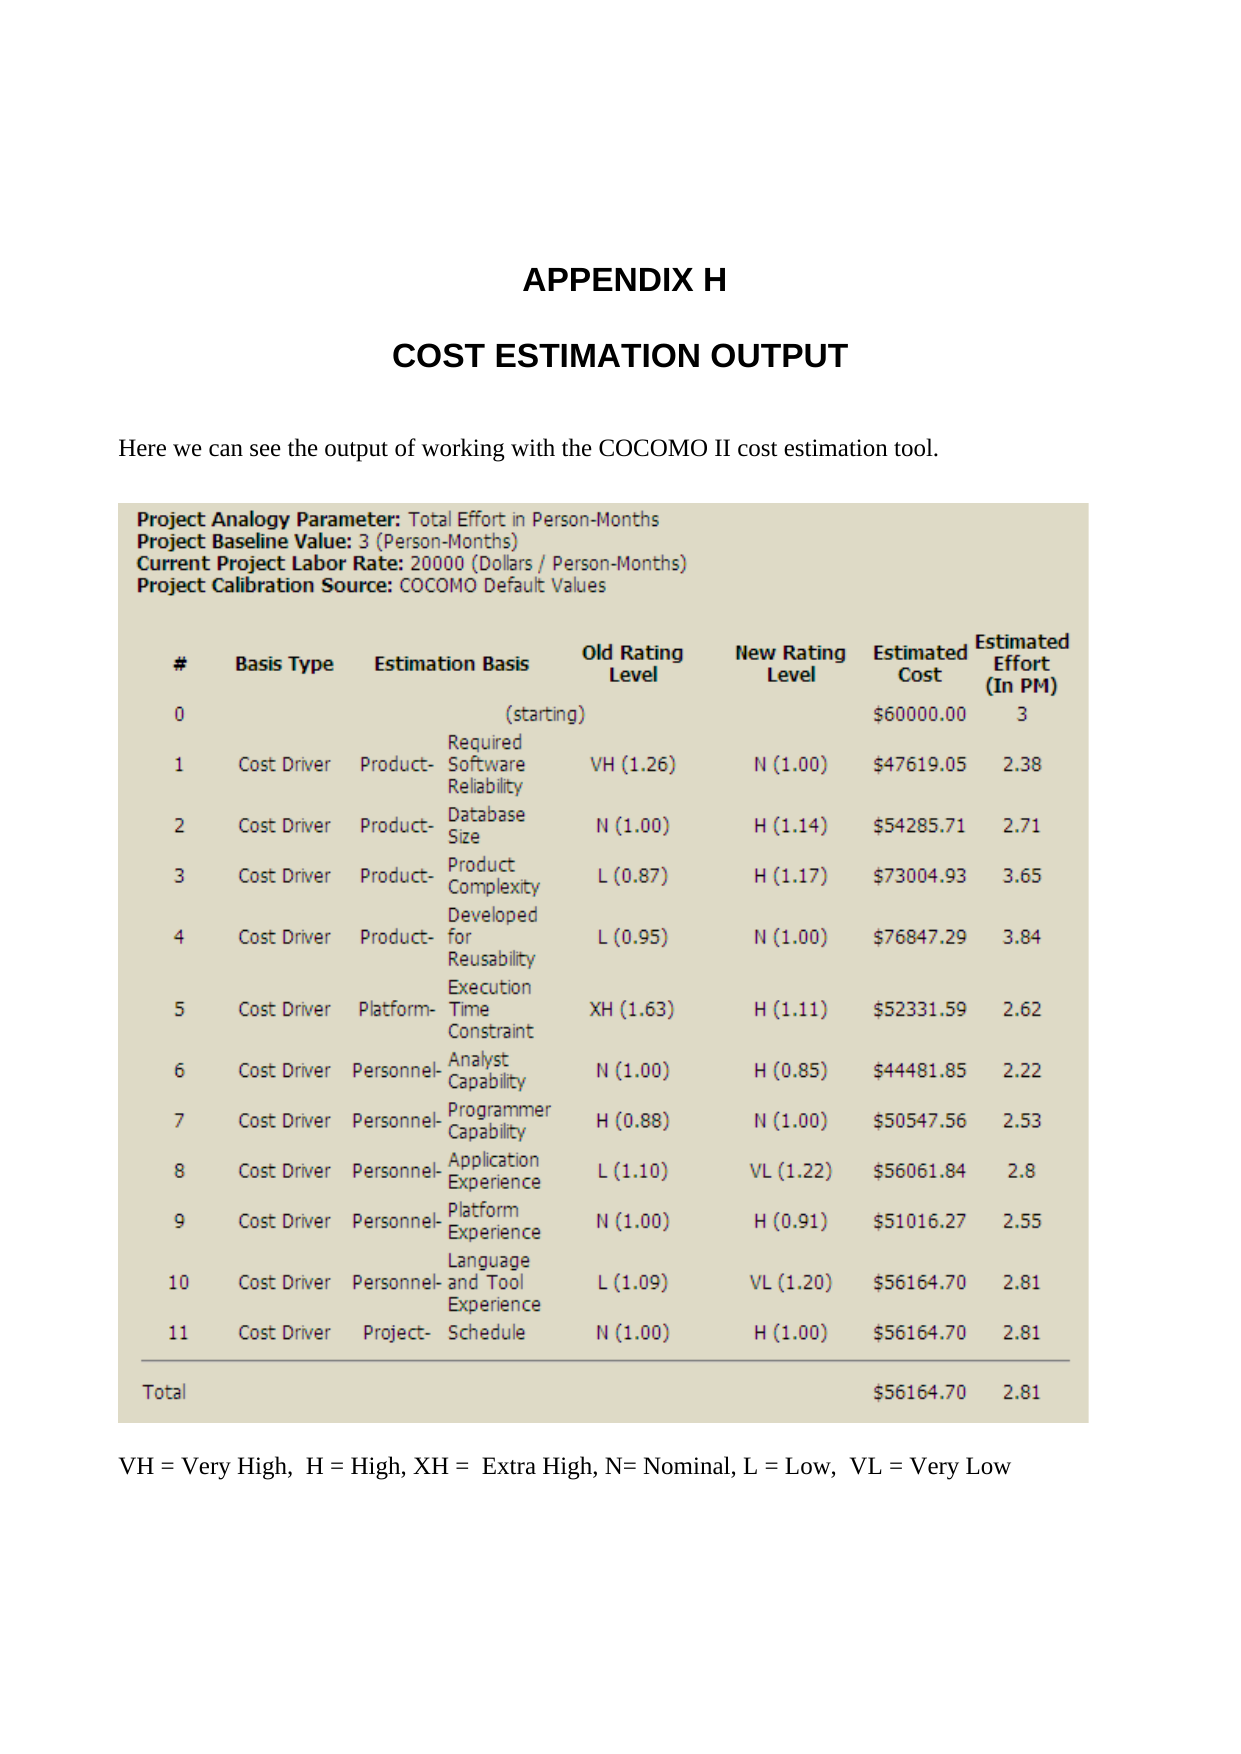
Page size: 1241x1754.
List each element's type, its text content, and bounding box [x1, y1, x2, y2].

text VH = Very High, H = High, XH = Extra High, N= Nominal, L = Low, VL = Very Low [118, 1451, 1122, 1480]
text Here we can see the output of working with the COCOMO II cost estimation tool. [118, 433, 1122, 462]
subtitle APPENDIX H [118, 260, 1122, 299]
subtitle COST ESTIMATION OUTPUT [118, 336, 1122, 375]
